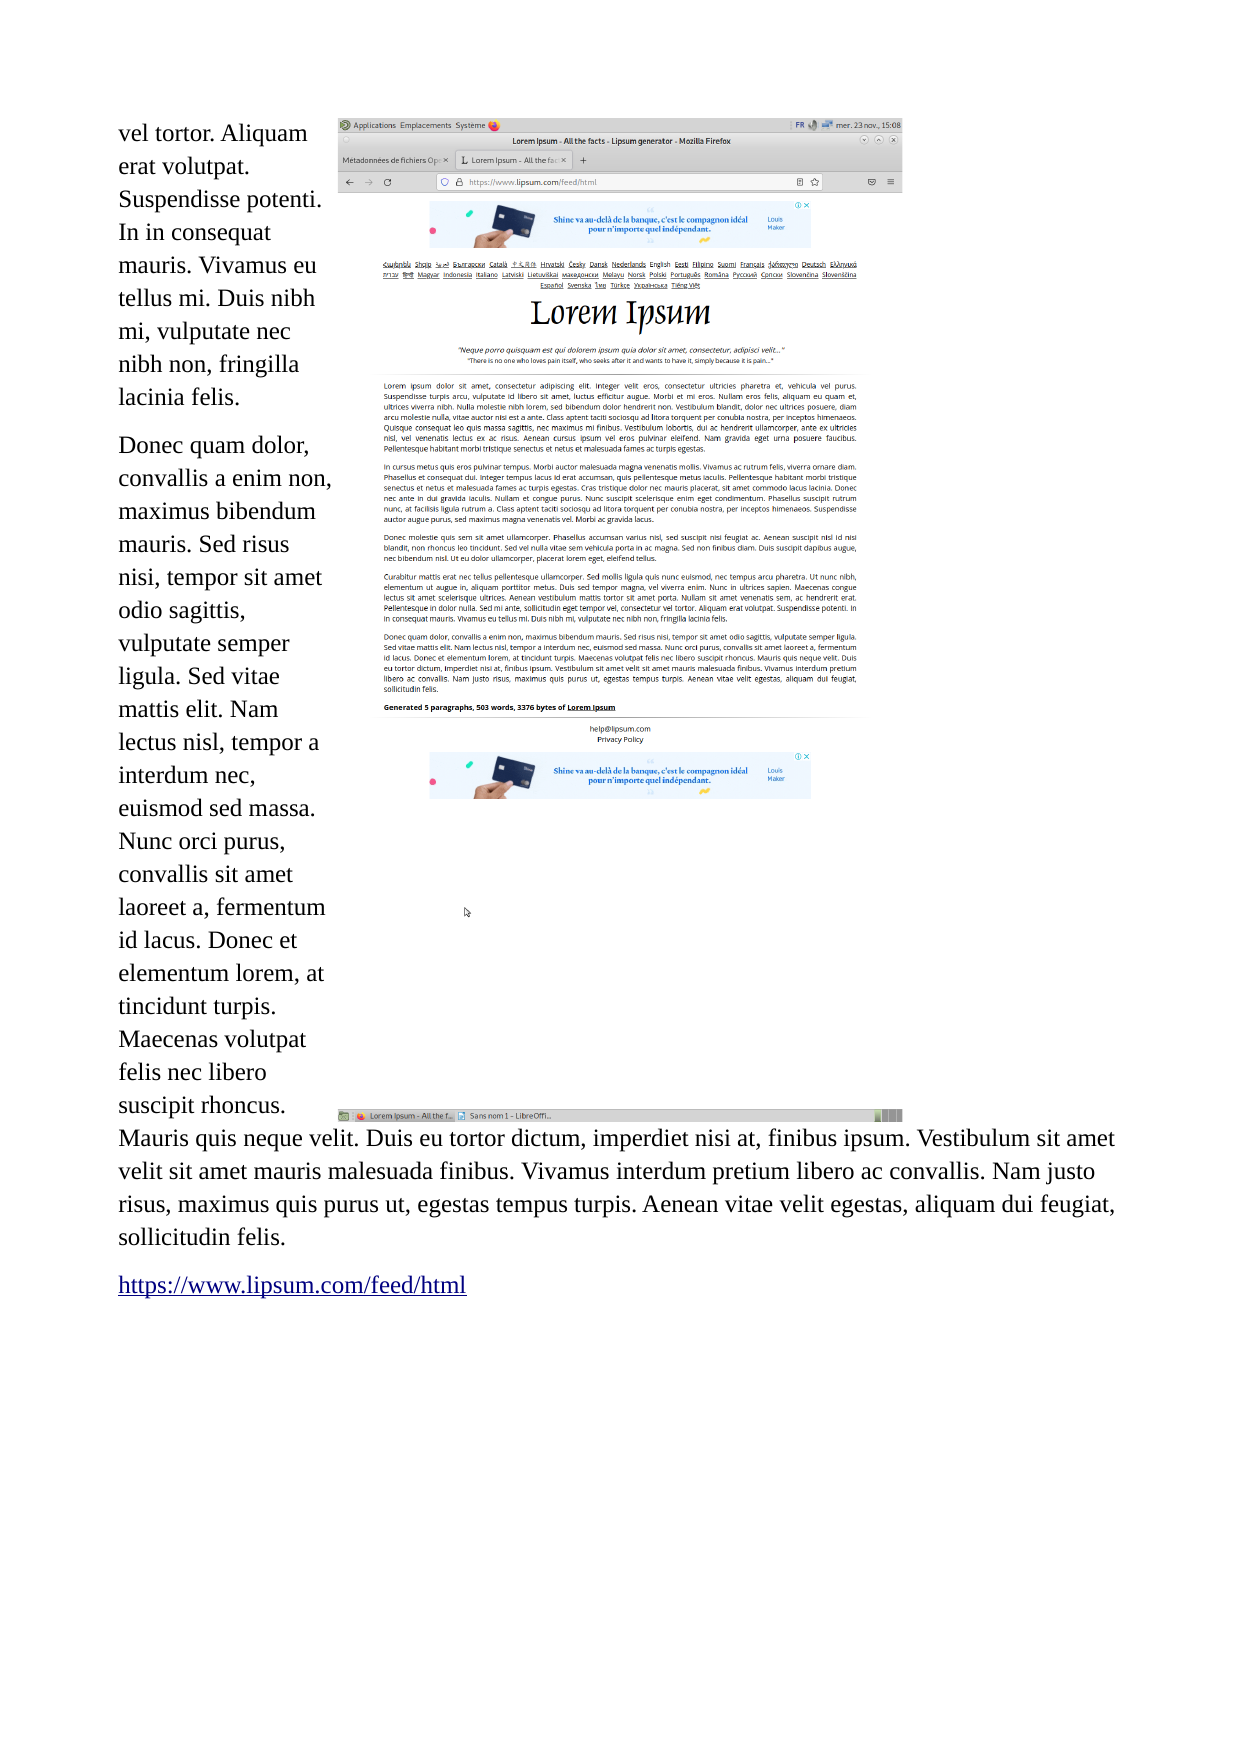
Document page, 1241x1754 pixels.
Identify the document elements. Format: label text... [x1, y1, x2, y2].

text Donec quam dolor, convallis a enim non, maximus bibendum mauris. Sed risus nisi, tempor sit amet odio sagittis, vulputate semper ligula. Sed vitae mattis elit. Nam lectus nisl, tempor a interdum nec, euismod sed massa. Nunc orci purus, convallis sit amet laoreet a, fermentum id lacus. Donec et elementum lorem, at tincidunt turpis. Maecenas volutpat felis nec libero suscipit rhoncus. Mauris quis neque velit. Duis eu tortor dictum, imperdiet nisi at, finibus ipsum. Vestibulum sit amet velit sit amet mauris malesuada finibus. Vivamus interdum pretium libero ac convallis. Nam justo risus, maximus quis purus ut, egestas tempus turpis. Aenean vitae velit egestas, aliquam dui feugiat, sollicitudin felis. [118, 430, 1122, 1251]
text [903, 118, 1122, 411]
text vel tortor. Aliquam erat volutpat. Suspendisse potenti. In in consequat mauris. Vivamus eu tellus mi. Duis nibh mi, vulputate nec nibh non, fringilla lacinia felis. [118, 118, 337, 411]
picture [337, 118, 903, 1122]
text https://www.lipsum.com/feed/html [118, 1270, 1122, 1299]
